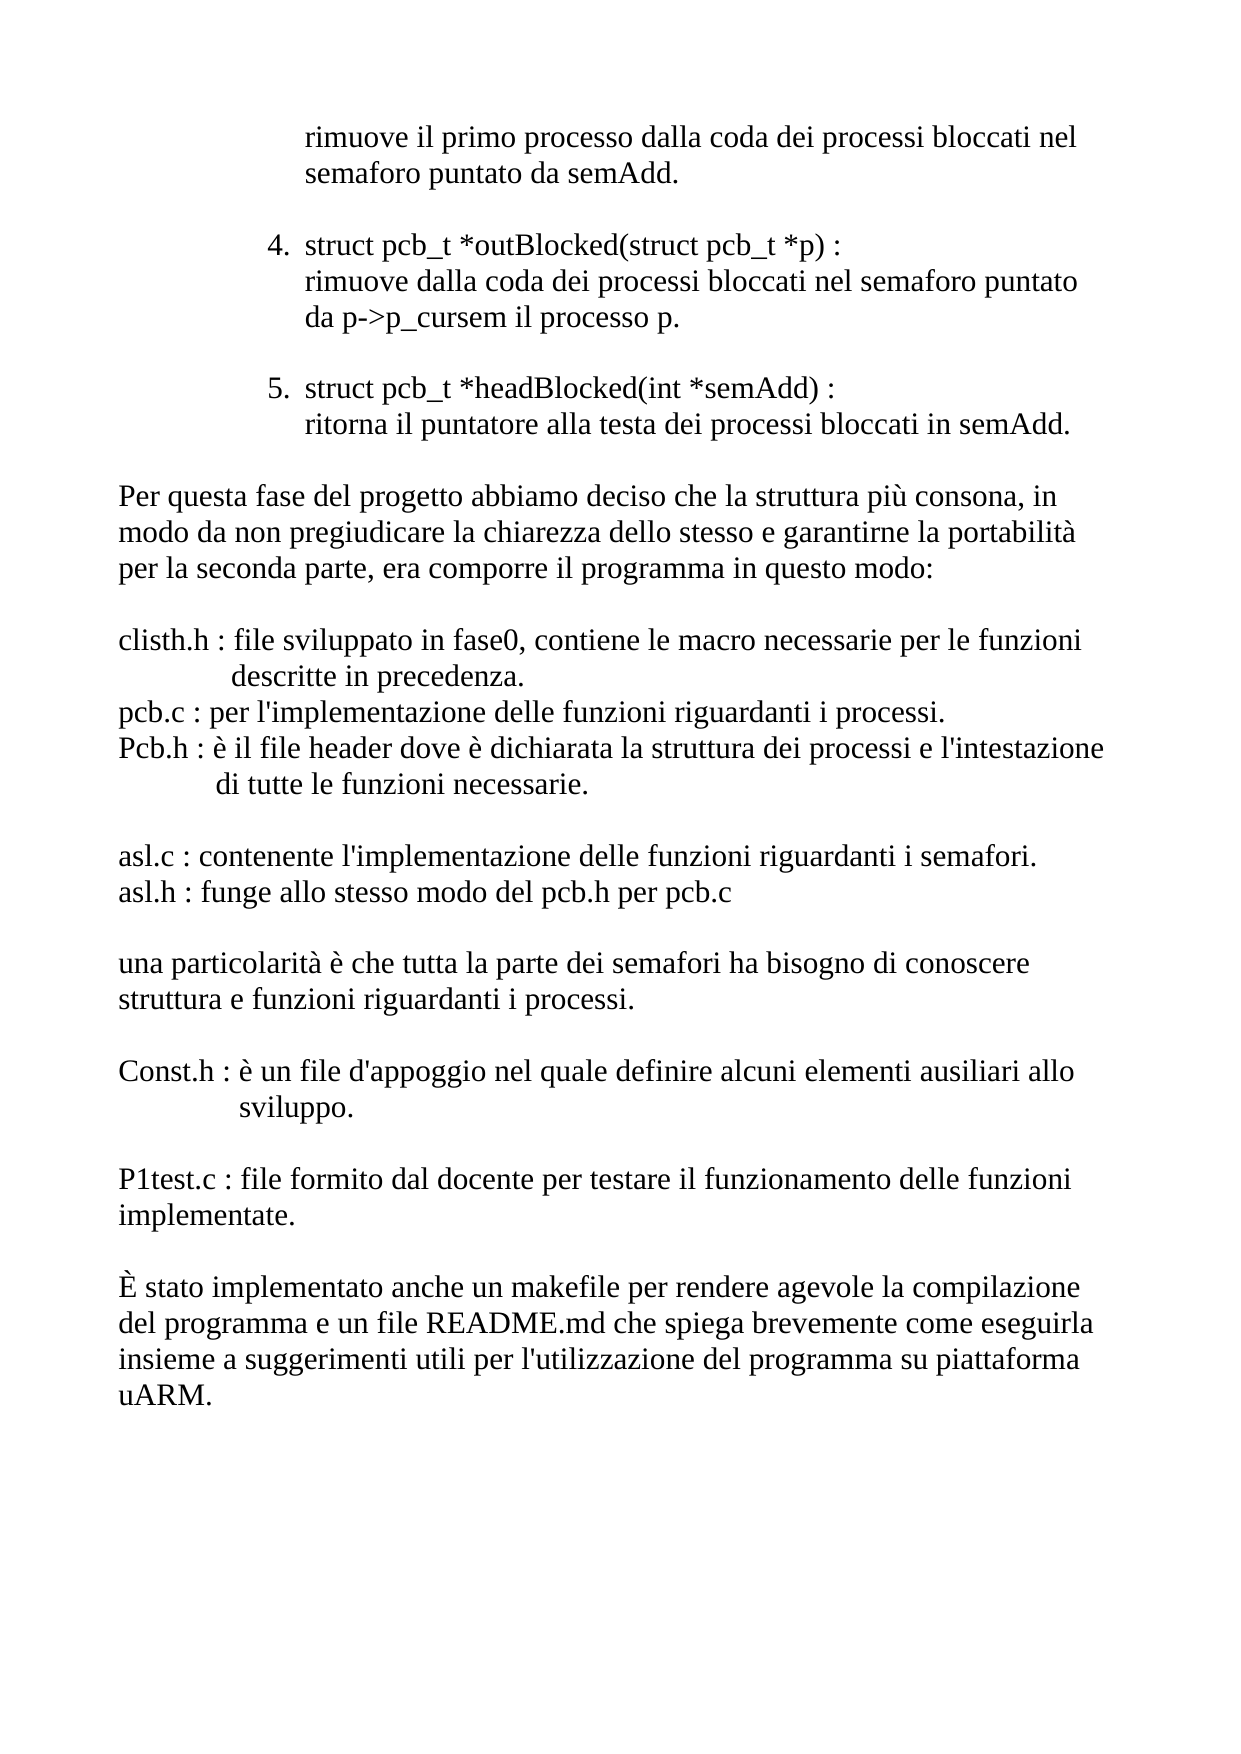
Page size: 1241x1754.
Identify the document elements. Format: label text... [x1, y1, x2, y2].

text È stato implementato anche un makefile per rendere agevole la compilazione del programma e un file README.md che spiega brevemente come eseguirla insieme a suggerimenti utili per l'utilizzazione del programma su piattaforma uARM. [118, 1268, 1122, 1412]
text una particolarità è che tutta la parte dei semafori ha bisogno di conoscere struttura e funzioni riguardanti i processi. [118, 945, 1122, 1017]
text asl.h : funge allo stesso modo del pcb.h per pcb.c [118, 873, 1122, 909]
text clisth.h : file sviluppato in fase0, contiene le macro necessarie per le funzioni descritte in precedenza. [118, 621, 1122, 693]
text Const.h : è un file d'appoggio nel quale definire alcuni elementi ausiliari allo sviluppo. [118, 1052, 1122, 1124]
list semaforo puntato da semAdd. [267, 154, 1122, 190]
text Pcb.h : è il file header dove è dichiarata la struttura dei processi e l'intestazione di tutte le funzioni necessarie. [118, 729, 1122, 801]
list struct pcb_t *headBlocked(int *semAdd) : [267, 370, 1122, 406]
text pcb.c : per l'implementazione delle funzioni riguardanti i processi. [118, 693, 1122, 729]
text P1test.c : file formito dal docente per testare il funzionamento delle funzioni implementate. [118, 1160, 1122, 1232]
text asl.c : contenente l'implementazione delle funzioni riguardanti i semafori. [118, 837, 1122, 873]
list ritorna il puntatore alla testa dei processi bloccati in semAdd. [267, 406, 1122, 442]
list struct pcb_t *outBlocked(struct pcb_t *p) : [267, 226, 1122, 262]
text Per questa fase del progetto abbiamo deciso che la struttura più consona, in modo da non pregiudicare la chiarezza dello stesso e garantirne la portabilità per la seconda parte, era comporre il programma in questo modo: [118, 477, 1122, 585]
list rimuove il primo processo dalla coda dei processi bloccati nel [267, 118, 1122, 154]
list da p->p_cursem il processo p. [267, 298, 1122, 334]
list rimuove dalla coda dei processi bloccati nel semaforo puntato [267, 262, 1122, 298]
